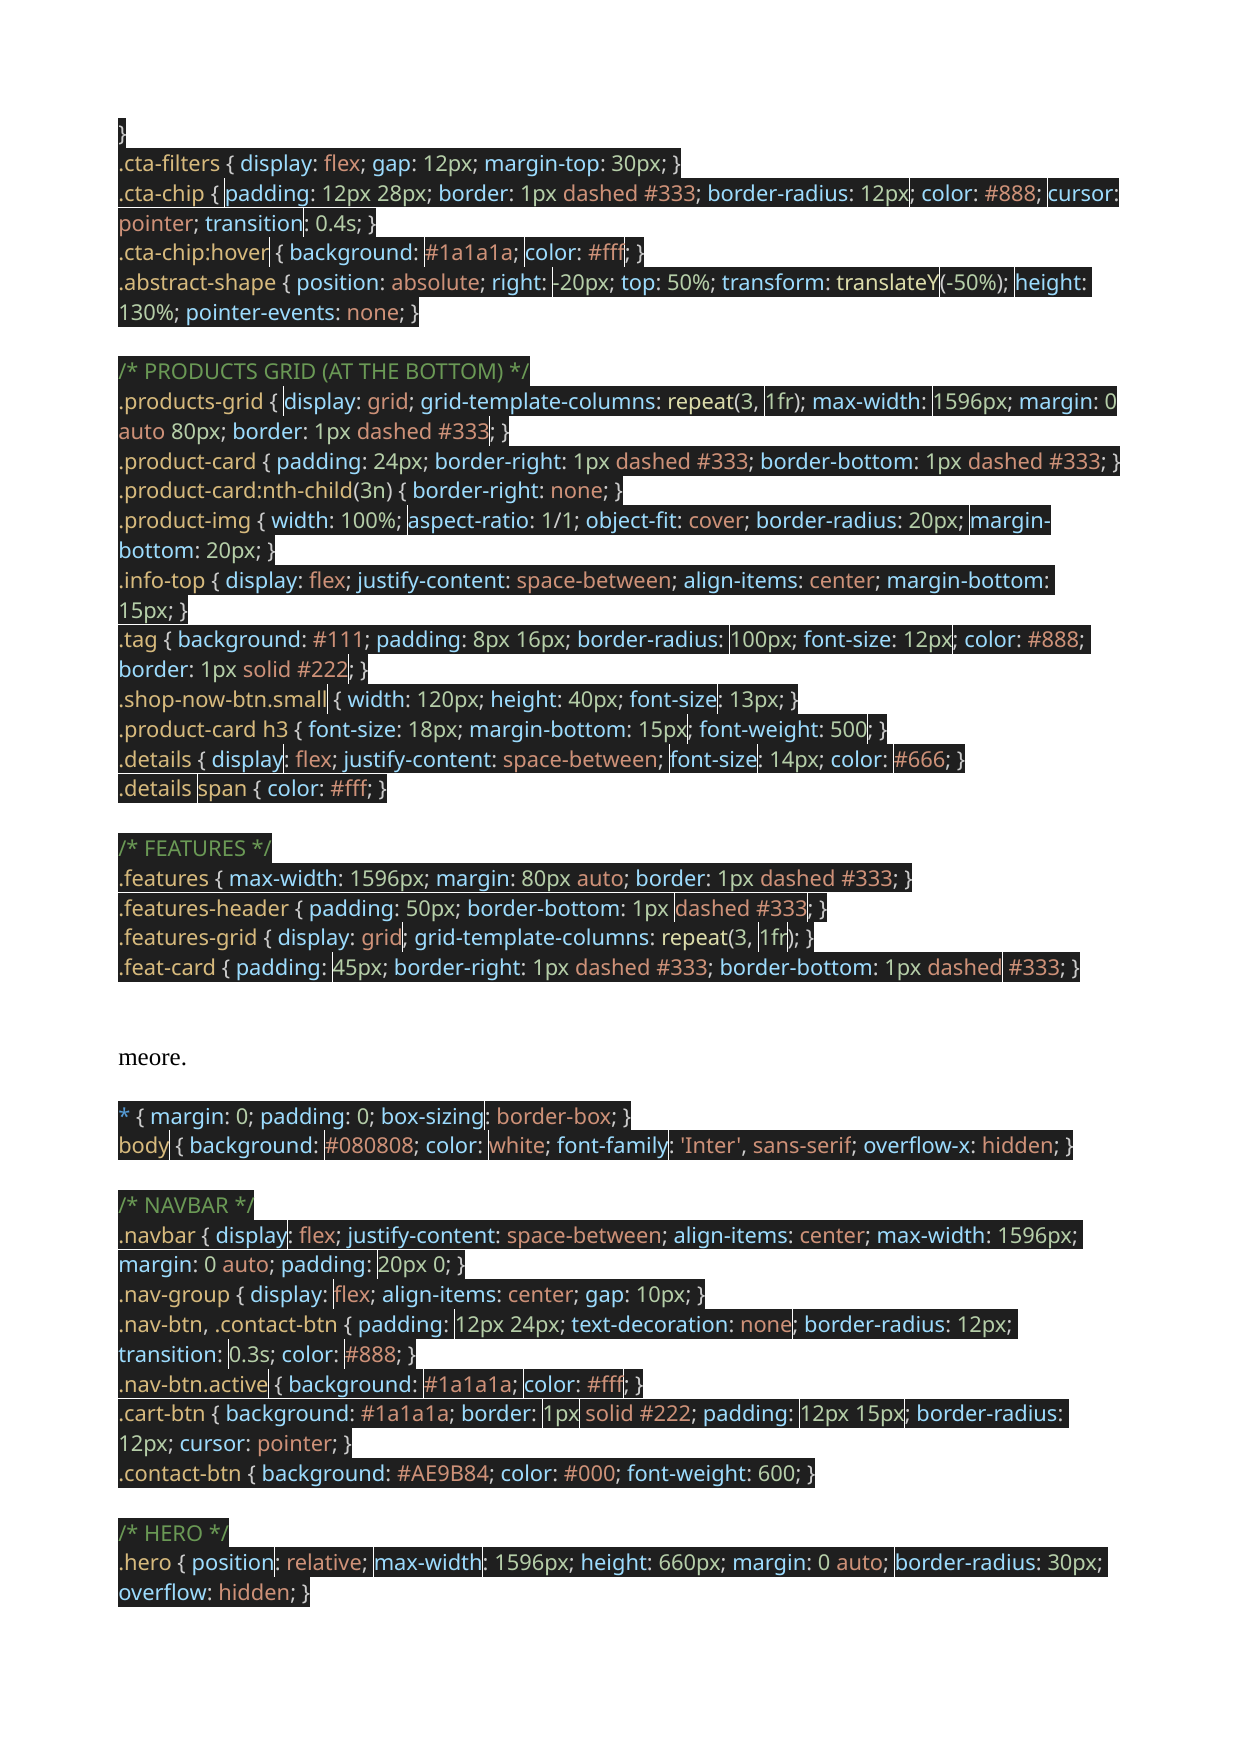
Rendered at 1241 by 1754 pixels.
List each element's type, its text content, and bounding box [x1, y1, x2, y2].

text .cta-chip:hover { background: #1a1a1a; color: #fff; } [118, 237, 1122, 267]
text /* NAVBAR */ [118, 1190, 1122, 1220]
text /* PRODUCTS GRID (AT THE BOTTOM) */ [118, 356, 1122, 386]
text .nav-group { display: flex; align-items: center; gap: 10px; } [118, 1279, 1122, 1309]
text /* FEATURES */ [118, 833, 1122, 863]
text .nav-btn.active { background: #1a1a1a; color: #fff; } [118, 1369, 1122, 1398]
text .info-top { display: flex; justify-content: space-between; align-items: center; margin-bottom: 15px; } [118, 565, 1122, 624]
text .product-card:nth-child(3n) { border-right: none; } [118, 476, 1122, 505]
text .shop-now-btn.small { width: 120px; height: 40px; font-size: 13px; } [118, 684, 1122, 714]
text .products-grid { display: grid; grid-template-columns: repeat(3, 1fr); max-width: 1596px; margin: 0 auto 80px; border: 1px dashed #333; } [118, 386, 1122, 446]
text /* HERO */ [118, 1517, 1122, 1547]
text body { background: #080808; color: white; font-family: 'Inter', sans-serif; overflow-x: hidden; } [118, 1130, 1122, 1160]
text .contact-btn { background: #AE9B84; color: #000; font-weight: 600; } [118, 1458, 1122, 1488]
text .features { max-width: 1596px; margin: 80px auto; border: 1px dashed #333; } [118, 863, 1122, 892]
text } [118, 118, 1122, 148]
text .abstract-shape { position: absolute; right: -20px; top: 50%; transform: translateY(-50%); height: 130%; pointer-events: none; } [118, 267, 1122, 327]
text .product-img { width: 100%; aspect-ratio: 1/1; object-fit: cover; border-radius: 20px; margin-bottom: 20px; } [118, 505, 1122, 565]
text .feat-card { padding: 45px; border-right: 1px dashed #333; border-bottom: 1px dashed #333; } [118, 952, 1122, 982]
text .features-grid { display: grid; grid-template-columns: repeat(3, 1fr); } [118, 922, 1122, 952]
text .product-card h3 { font-size: 18px; margin-bottom: 15px; font-weight: 500; } [118, 714, 1122, 744]
text .nav-btn, .contact-btn { padding: 12px 24px; text-decoration: none; border-radius: 12px; transition: 0.3s; color: #888; } [118, 1309, 1122, 1369]
text meore. [118, 1041, 1122, 1071]
text .tag { background: #111; padding: 8px 16px; border-radius: 100px; font-size: 12px; color: #888; border: 1px solid #222; } [118, 624, 1122, 684]
text .details span { color: #fff; } [118, 773, 1122, 803]
text .cart-btn { background: #1a1a1a; border: 1px solid #222; padding: 12px 15px; border-radius: 12px; cursor: pointer; } [118, 1398, 1122, 1458]
text * { margin: 0; padding: 0; box-sizing: border-box; } [118, 1101, 1122, 1130]
text .hero { position: relative; max-width: 1596px; height: 660px; margin: 0 auto; border-radius: 30px; overflow: hidden; } [118, 1547, 1122, 1607]
text .cta-filters { display: flex; gap: 12px; margin-top: 30px; } [118, 148, 1122, 178]
text .navbar { display: flex; justify-content: space-between; align-items: center; max-width: 1596px; margin: 0 auto; padding: 20px 0; } [118, 1220, 1122, 1279]
text .details { display: flex; justify-content: space-between; font-size: 14px; color: #666; } [118, 744, 1122, 773]
text .cta-chip { padding: 12px 28px; border: 1px dashed #333; border-radius: 12px; color: #888; cursor: pointer; transition: 0.4s; } [118, 178, 1122, 237]
text .product-card { padding: 24px; border-right: 1px dashed #333; border-bottom: 1px dashed #333; } [118, 446, 1122, 476]
text .features-header { padding: 50px; border-bottom: 1px dashed #333; } [118, 892, 1122, 922]
